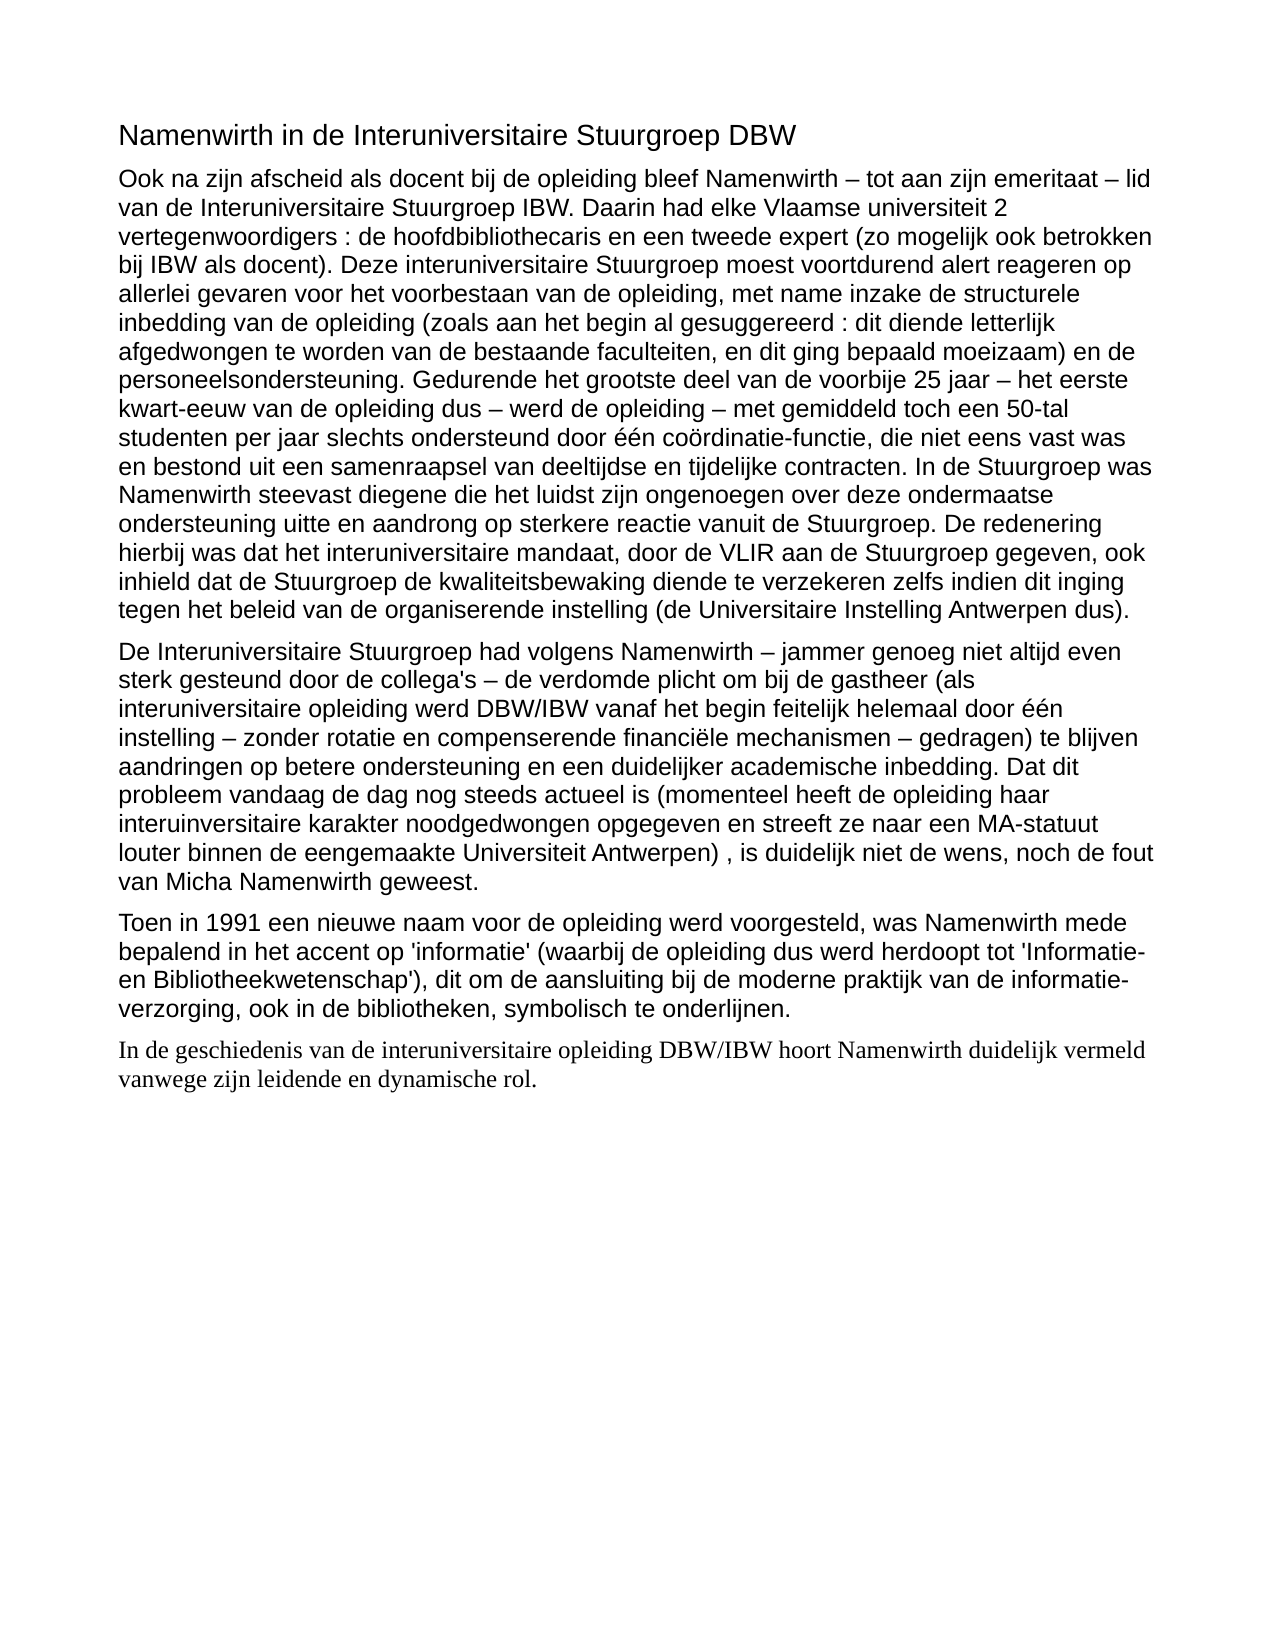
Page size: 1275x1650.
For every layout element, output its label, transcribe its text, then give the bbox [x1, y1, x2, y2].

text De Interuniversitaire Stuurgroep had volgens Namenwirth – jammer genoeg niet altijd even sterk gesteund door de collega's – de verdomde plicht om bij de gastheer (als interuniversitaire opleiding werd DBW/IBW vanaf het begin feitelijk helemaal door één instelling – zonder rotatie en compenserende financiële mechanismen – gedragen) te blijven aandringen op betere ondersteuning en een duidelijker academische inbedding. Dat dit probleem vandaag de dag nog steeds actueel is (momenteel heeft de opleiding haar interuinversitaire karakter noodgedwongen opgegeven en streeft ze naar een MA-statuut louter binnen de eengemaakte Universiteit Antwerpen) , is duidelijk niet de wens, noch de fout van Micha Namenwirth geweest. [118, 637, 1157, 895]
subtitle Namenwirth in de Interuniversitaire Stuurgroep DBW [118, 118, 1157, 152]
text In de geschiedenis van de interuniversitaire opleiding DBW/IBW hoort Namenwirth duidelijk vermeld vanwege zijn leidende en dynamische rol. [118, 1035, 1157, 1093]
text Toen in 1991 een nieuwe naam voor de opleiding werd voorgesteld, was Namenwirth mede bepalend in het accent op 'informatie' (waarbij de opleiding dus werd herdoopt tot 'Informatie- en Bibliotheekwetenschap'), dit om de aansluiting bij de moderne praktijk van de informatie-verzorging, ook in de bibliotheken, symbolisch te onderlijnen. [118, 908, 1157, 1023]
text Ook na zijn afscheid als docent bij de opleiding bleef Namenwirth – tot aan zijn emeritaat – lid van de Interuniversitaire Stuurgroep IBW. Daarin had elke Vlaamse universiteit 2 vertegenwoordigers : de hoofdbibliothecaris en een tweede expert (zo mogelijk ook betrokken bij IBW als docent). Deze interuniversitaire Stuurgroep moest voortdurend alert reageren op allerlei gevaren voor het voorbestaan van de opleiding, met name inzake de structurele inbedding van de opleiding (zoals aan het begin al gesuggereerd : dit diende letterlijk afgedwongen te worden van de bestaande faculteiten, en dit ging bepaald moeizaam) en de personeelsondersteuning. Gedurende het grootste deel van de voorbije 25 jaar – het eerste kwart-eeuw van de opleiding dus – werd de opleiding – met gemiddeld toch een 50-tal studenten per jaar slechts ondersteund door één coördinatie-functie, die niet eens vast was en bestond uit een samenraapsel van deeltijdse en tijdelijke contracten. In de Stuurgroep was Namenwirth steevast diegene die het luidst zijn ongenoegen over deze ondermaatse ondersteuning uitte en aandrong op sterkere reactie vanuit de Stuurgroep. De redenering hierbij was dat het interuniversitaire mandaat, door de VLIR aan de Stuurgroep gegeven, ook inhield dat de Stuurgroep de kwaliteitsbewaking diende te verzekeren zelfs indien dit inging tegen het beleid van de organiserende instelling (de Universitaire Instelling Antwerpen dus). [118, 164, 1157, 624]
